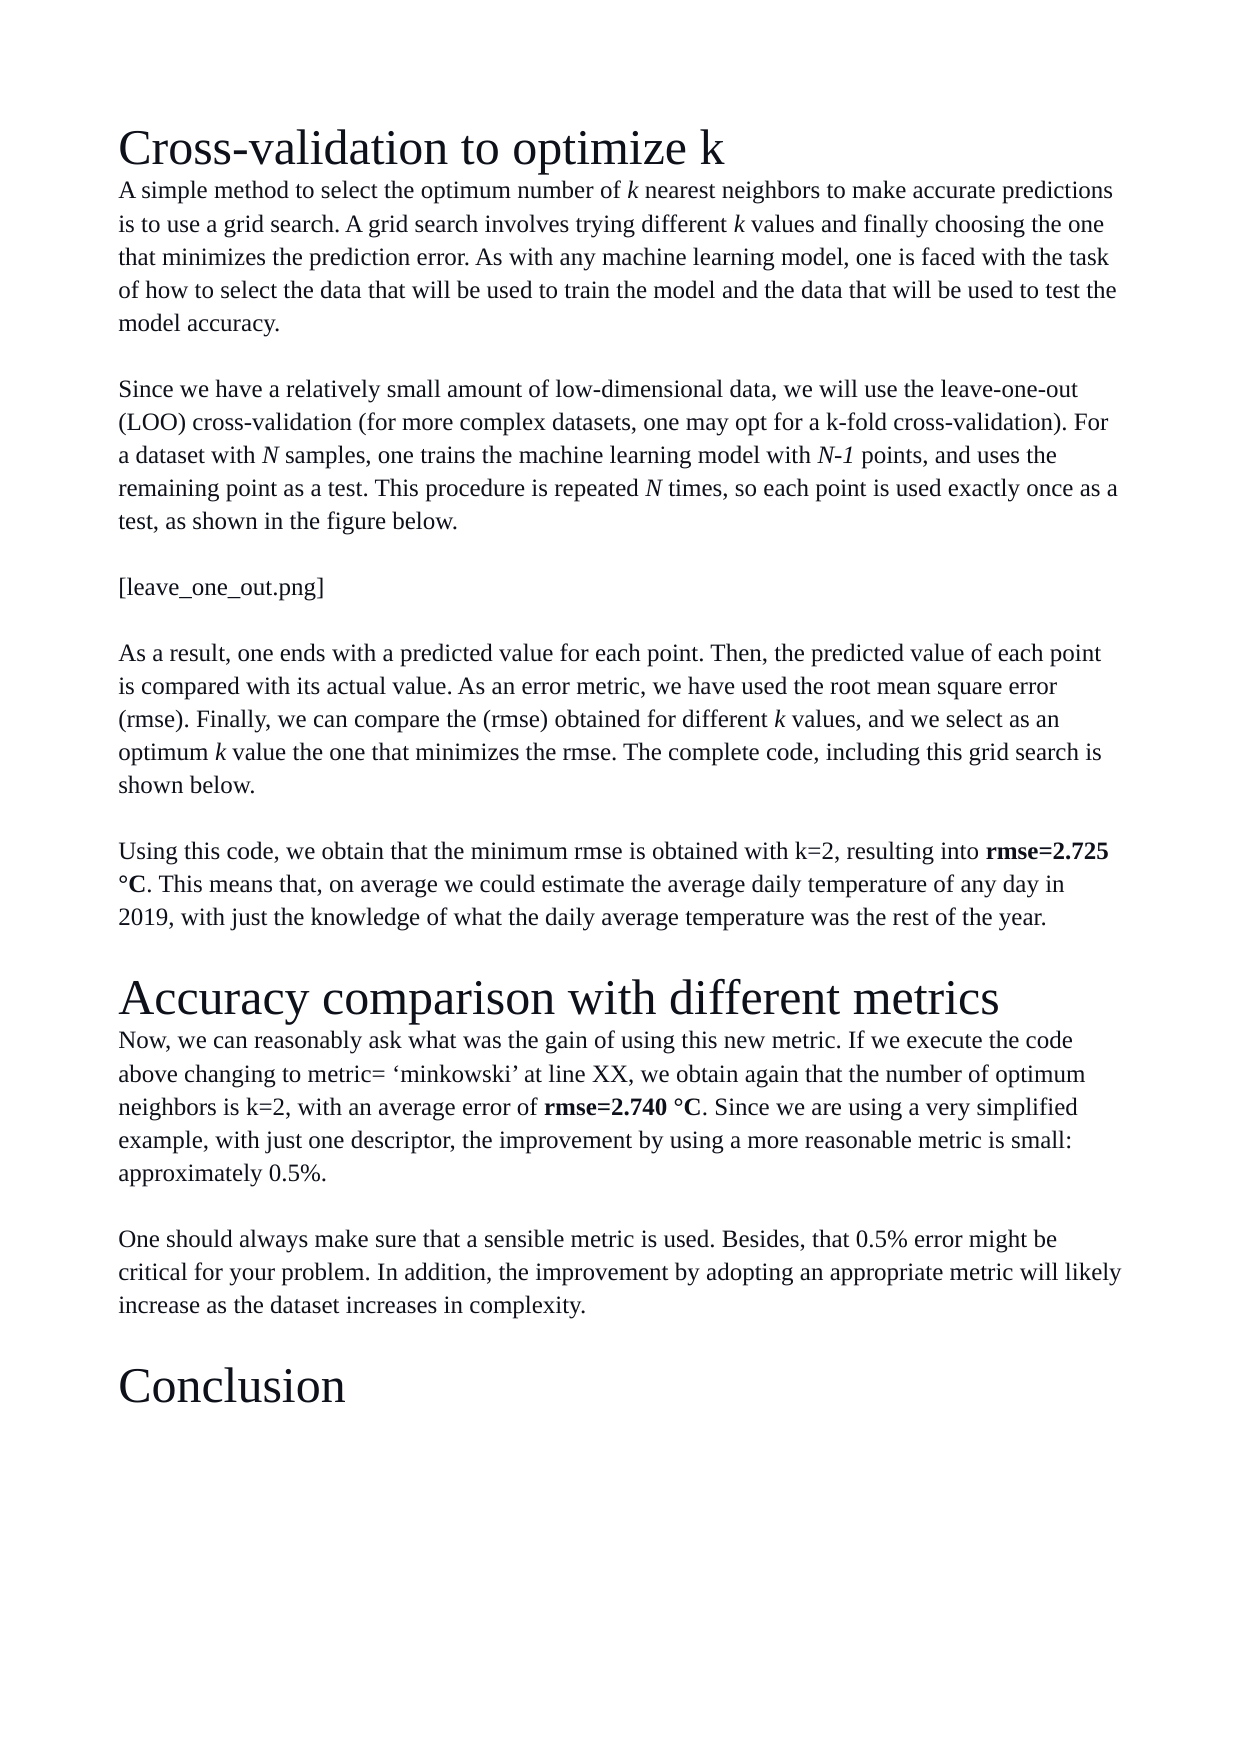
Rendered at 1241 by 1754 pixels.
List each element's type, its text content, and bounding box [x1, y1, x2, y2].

text Now, we can reasonably ask what was the gain of using this new metric. If we execute the code above changing to metric= ‘minkowski’ at line XX, we obtain again that the number of optimum neighbors is k=2, with an average error of rmse=2.740 °C. Since we are using a very simplified example, with just one descriptor, the improvement by using a more reasonable metric is small: approximately 0.5%. [118, 1026, 1122, 1186]
subtitle Cross-validation to optimize k [118, 118, 1122, 176]
subtitle Conclusion [118, 1356, 1122, 1413]
text One should always make sure that a sensible metric is used. Besides, that 0.5% error might be critical for your problem. In addition, the improvement by adopting an appropriate metric will likely increase as the dataset increases in complexity. [118, 1224, 1122, 1318]
text [leave_one_out.png] [118, 572, 1122, 601]
subtitle Accuracy comparison with different metrics [118, 968, 1122, 1026]
text Since we have a relatively small amount of low-dimensional data, we will use the leave-one-out (LOO) cross-validation (for more complex datasets, one may opt for a k-fold cross-validation). For a dataset with N samples, one trains the machine learning model with N-1 points, and uses the remaining point as a test. This procedure is repeated N times, so each point is used exactly once as a test, as shown in the figure below. [118, 374, 1122, 534]
text Using this code, we obtain that the minimum rmse is obtained with k=2, resulting into rmse=2.725 °C. This means that, on average we could estimate the average daily temperature of any day in 2019, with just the knowledge of what the daily average temperature was the rest of the year. [118, 836, 1122, 931]
text As a result, one ends with a predicted value for each point. Then, the predicted value of each point is compared with its actual value. As an error metric, we have used the root mean square error (rmse). Finally, we can compare the (rmse) obtained for different k values, and we select as an optimum k value the one that minimizes the rmse. The complete code, including this grid search is shown below. [118, 638, 1122, 799]
text A simple method to select the optimum number of k nearest neighbors to make accurate predictions is to use a grid search. A grid search involves trying different k values and finally choosing the one that minimizes the prediction error. As with any machine learning model, one is faced with the task of how to select the data that will be used to train the model and the data that will be used to test the model accuracy. [118, 176, 1122, 336]
